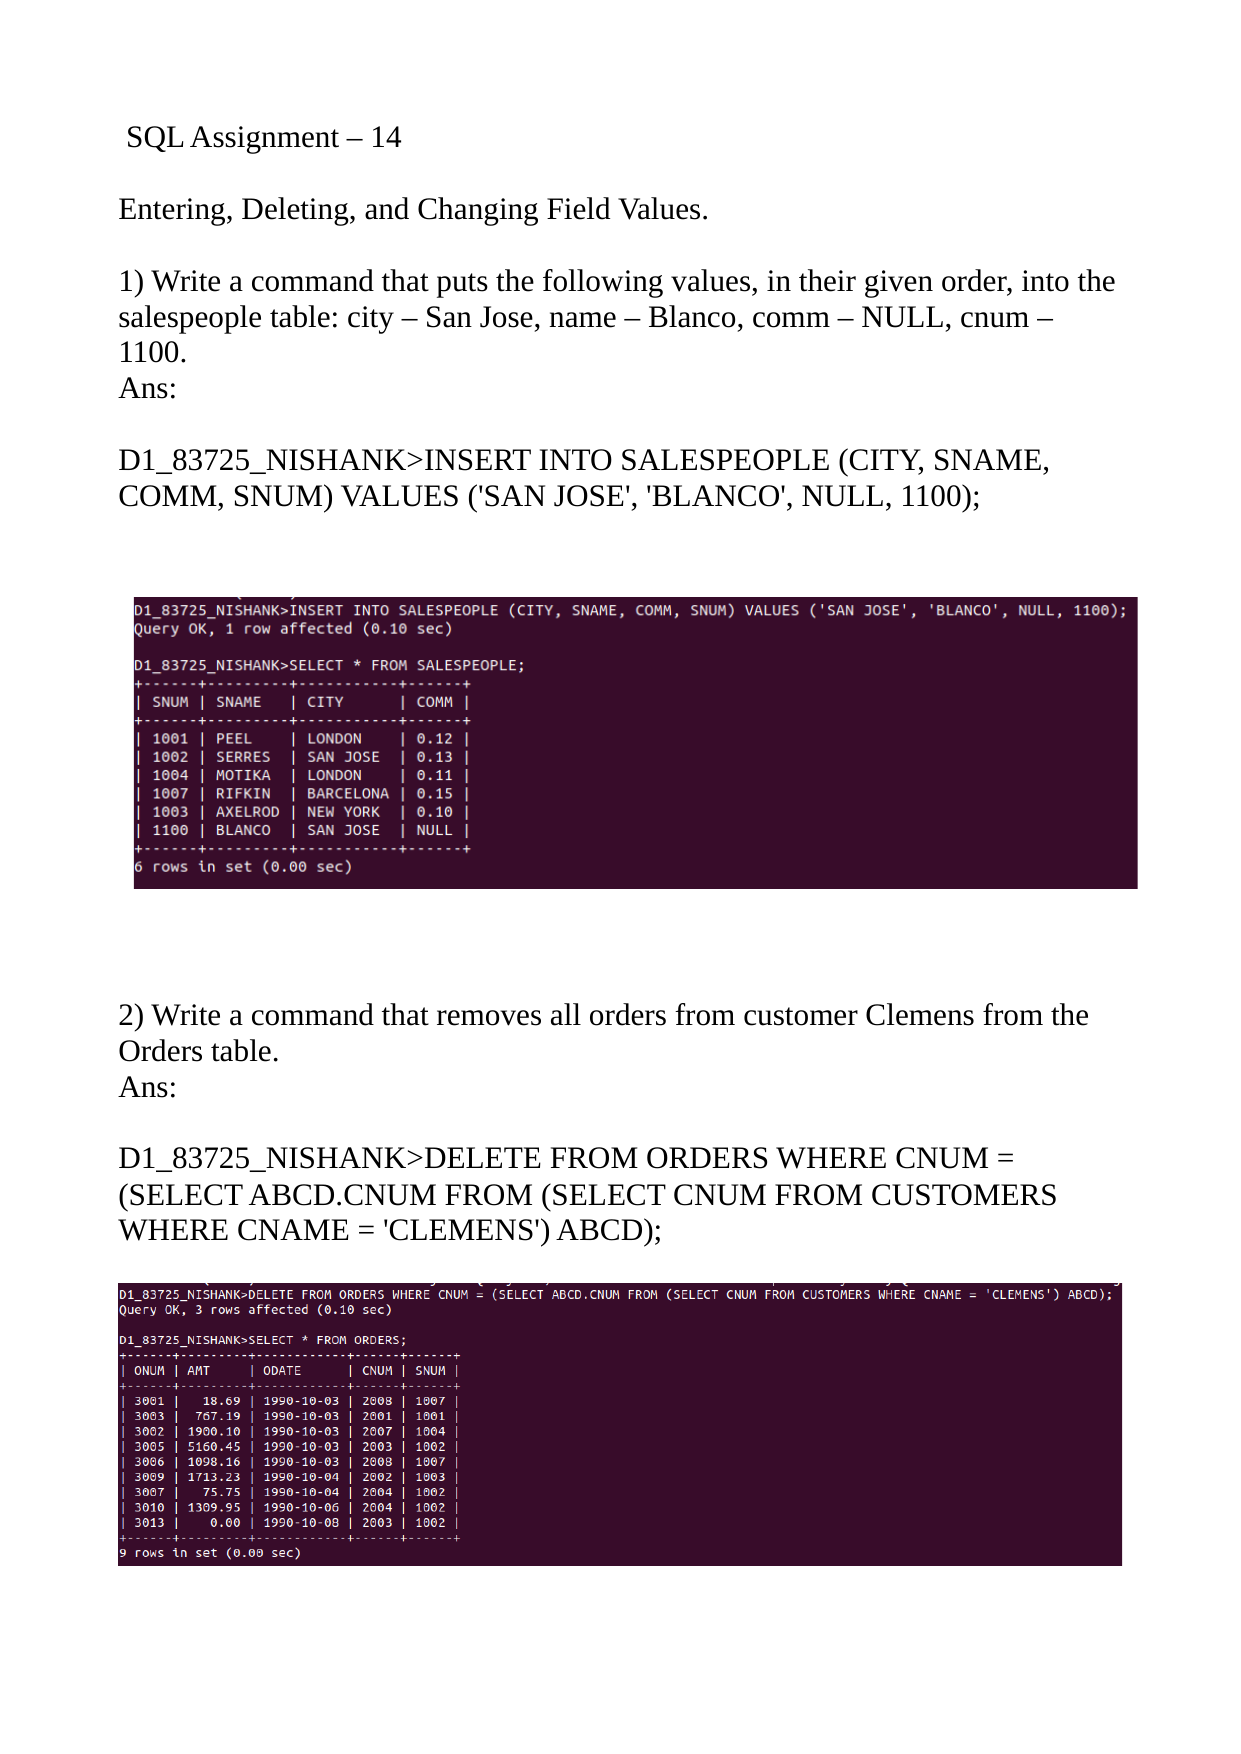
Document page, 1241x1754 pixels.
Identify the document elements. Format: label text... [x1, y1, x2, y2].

picture [133, 597, 1138, 889]
text 1) Write a command that puts the following values, in their given order, into the salespeople table: city – San Jose, name – Blanco, comm – NULL, cnum – 1100. [118, 262, 1122, 370]
picture [118, 1283, 1123, 1566]
text SQL Assignment – 14 [118, 118, 1122, 154]
text D1_83725_NISHANK>INSERT INTO SALESPEOPLE (CITY, SNAME, COMM, SNUM) VALUES ('SAN JOSE', 'BLANCO', NULL, 1100); [118, 442, 1122, 513]
text Entering, Deleting, and Changing Field Values. [118, 190, 1122, 226]
text Ans: [118, 1068, 1122, 1104]
text D1_83725_NISHANK>DELETE FROM ORDERS WHERE CNUM = (SELECT ABCD.CNUM FROM (SELECT CNUM FROM CUSTOMERS WHERE CNAME = 'CLEMENS') ABCD); [118, 1140, 1122, 1248]
text Ans: [118, 370, 1122, 406]
text 2) Write a command that removes all orders from customer Clemens from the Orders table. [118, 996, 1122, 1068]
